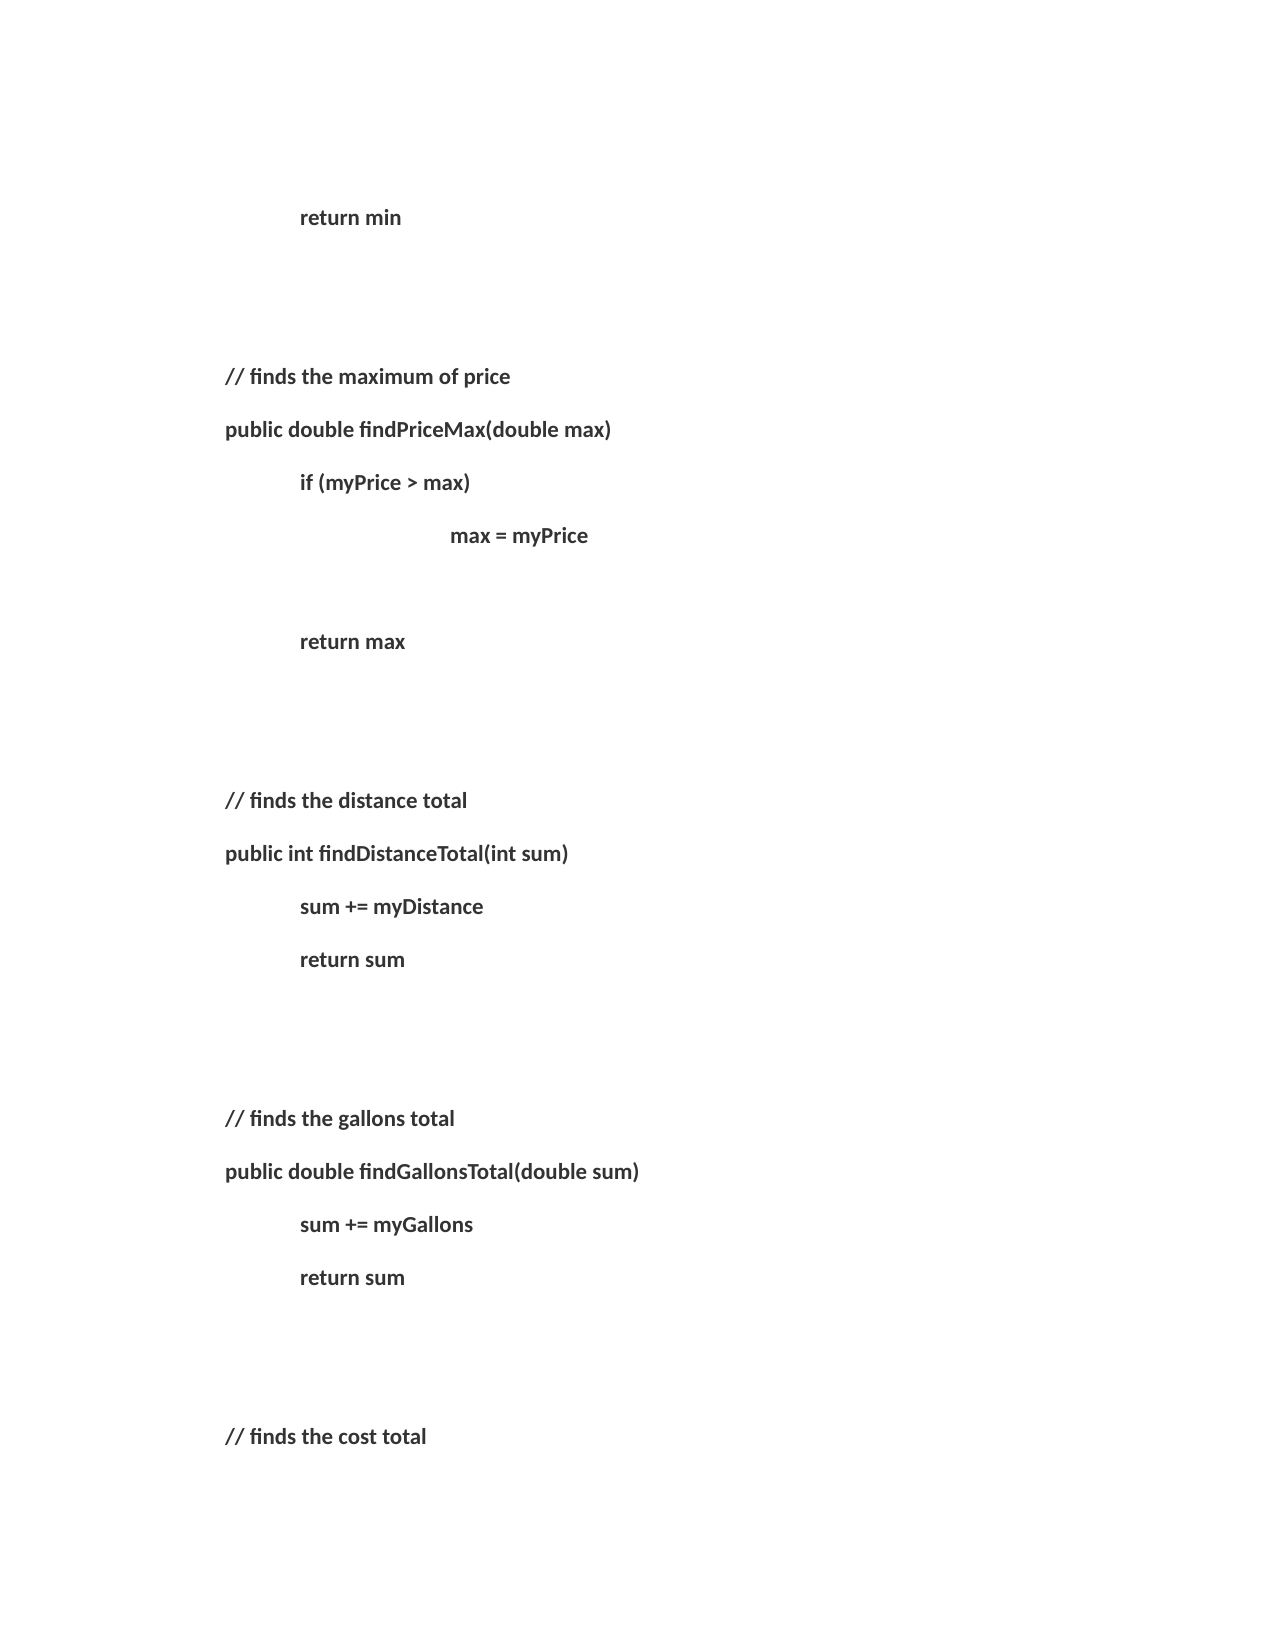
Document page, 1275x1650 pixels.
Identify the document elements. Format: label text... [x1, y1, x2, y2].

text // finds the gallons total [150, 1104, 1125, 1132]
text // finds the cost total [150, 1422, 1125, 1451]
text return min [150, 203, 1125, 231]
text max = myPrice [150, 521, 1125, 549]
text sum += myDistance [150, 892, 1125, 920]
text // finds the distance total [150, 786, 1125, 814]
text public int findDistanceTotal(int sum) [150, 839, 1125, 867]
text // finds the maximum of price [150, 362, 1125, 390]
text return max [150, 627, 1125, 655]
text if (myPrice > max) [150, 468, 1125, 496]
text public double findPriceMax(double max) [150, 415, 1125, 443]
text sum += myGallons [150, 1210, 1125, 1238]
text public double findGallonsTotal(double sum) [150, 1157, 1125, 1185]
text return sum [150, 945, 1125, 973]
text return sum [150, 1263, 1125, 1291]
